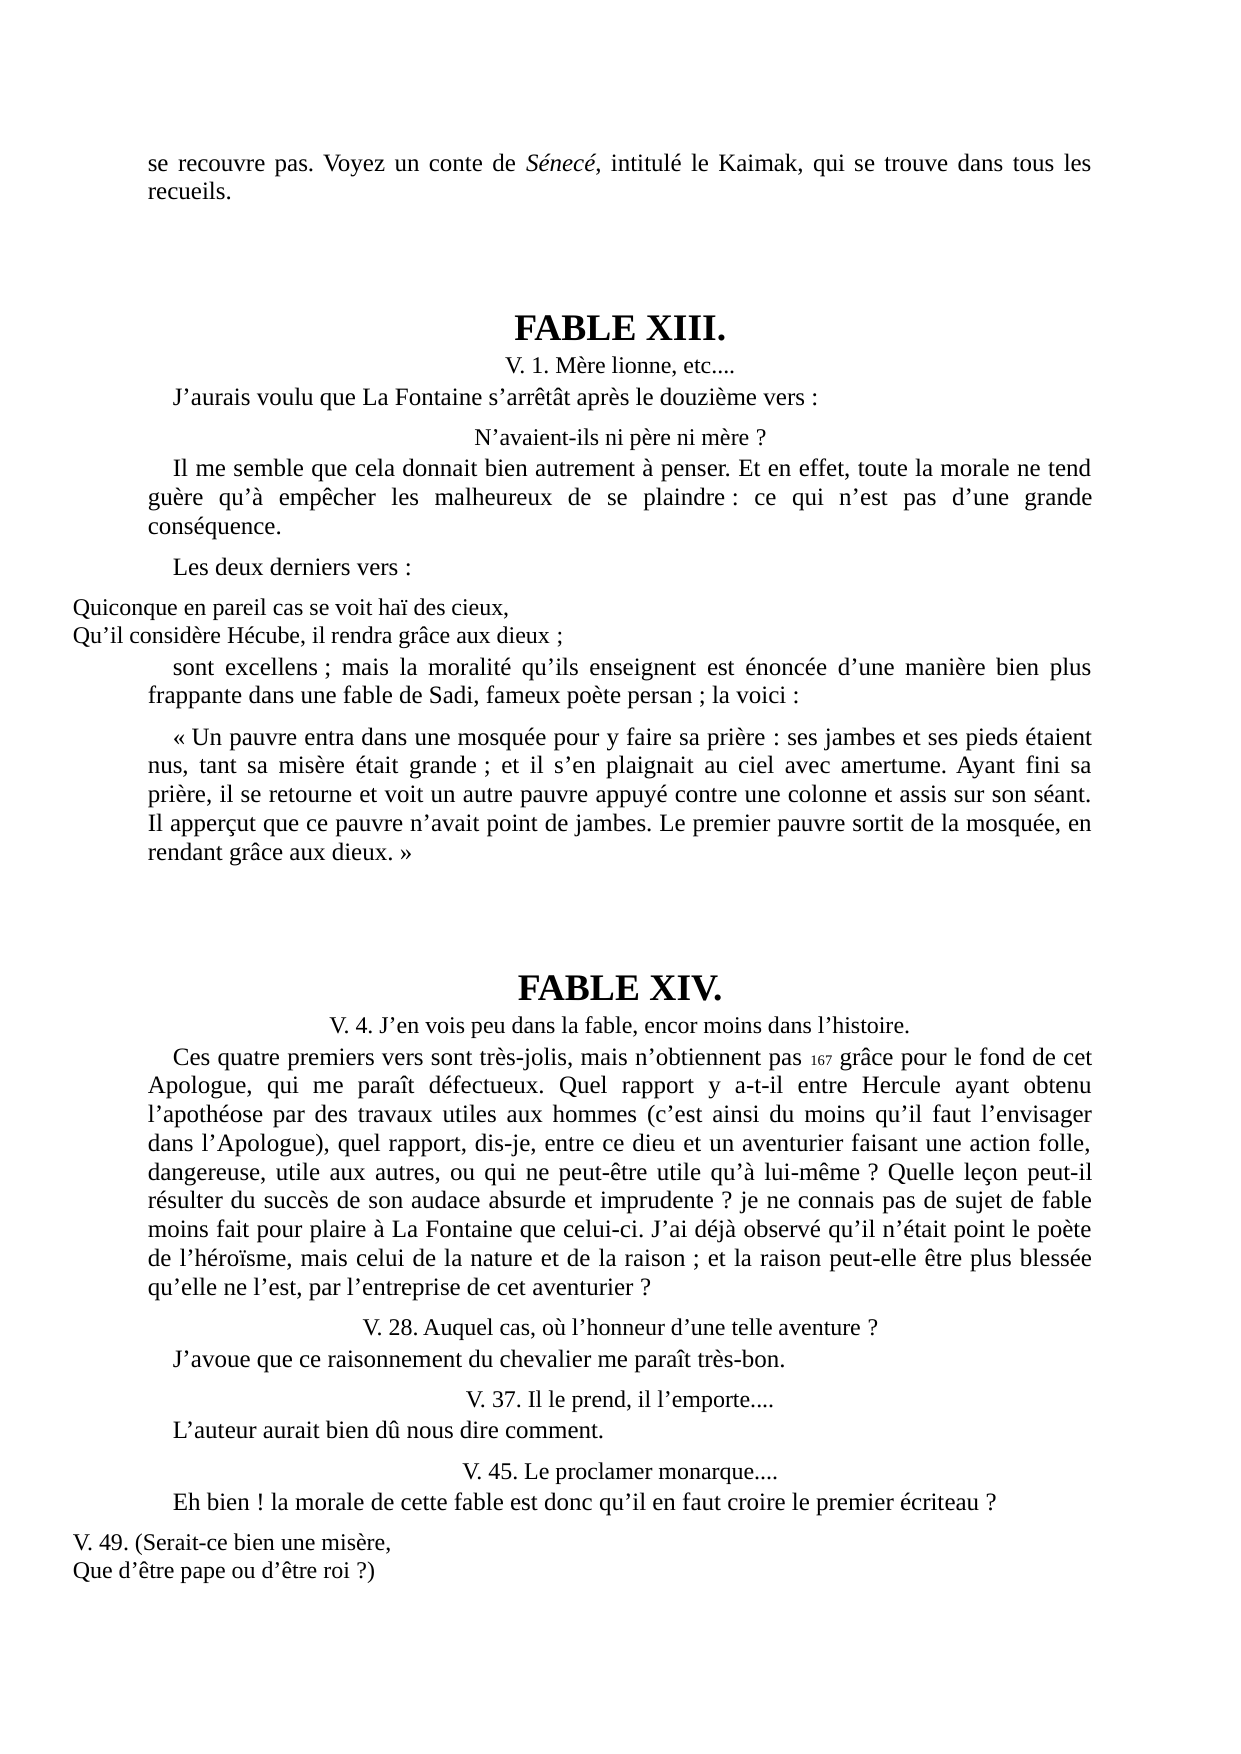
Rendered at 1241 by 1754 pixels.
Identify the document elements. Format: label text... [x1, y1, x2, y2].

text J’avoue que ce raisonnement du chevalier me paraît très-bon. [148, 1344, 1093, 1372]
subtitle FABLE XIII. [148, 305, 1093, 348]
text Ces quatre premiers vers sont très-jolis, mais n’obtiennent pas 167 grâce pour le fond de cet Apologue, qui me paraît défectueux. Quel rapport y a-t-il entre Hercule ayant obtenu l’apothéose par des travaux utiles aux hommes (c’est ainsi du moins qu’il faut l’envisager dans l’Apologue), quel rapport, dis-je, entre ce dieu et un aventurier faisant une action folle, dangereuse, utile aux autres, ou qui ne peut-être utile qu’à lui-même ? Quelle leçon peut-il résulter du succès de son audace absurde et imprudente ? je ne connais pas de sujet de fable moins fait pour plaire à La Fontaine que celui-ci. J’ai déjà observé qu’il n’était point le poète de l’héroïsme, mais celui de la nature et de la raison ; et la raison peut-elle être plus blessée qu’elle ne l’est, par l’entreprise de cet aventurier ? [148, 1042, 1093, 1301]
text Quiconque en pareil cas se voit haï des cieux, [73, 593, 1093, 621]
text V. 1. Mère lionne, etc.... [148, 351, 1093, 379]
text N’avaient-ils ni père ni mère ? [148, 423, 1093, 451]
text sont excellens ; mais la moralité qu’ils enseignent est énoncée d’une manière bien plus frappante dans une fable de Sadi, fameux poète persan ; la voici : [148, 652, 1093, 709]
text se recouvre pas. Voyez un conte de Sénecé, intitulé le Kaimak, qui se trouve dans tous les recueils. [148, 148, 1093, 205]
text « Un pauvre entra dans une mosquée pour y faire sa prière : ses jambes et ses pieds étaient nus, tant sa misère était grande ; et il s’en plaignait au ciel avec amertume. Ayant fini sa prière, il se retourne et voit un autre pauvre appuyé contre une colonne et assis sur son séant. Il apperçut que ce pauvre n’avait point de jambes. Le premier pauvre sortit de la mosquée, en rendant grâce aux dieux. » [148, 722, 1093, 865]
text Que d’être pape ou d’être roi ?) [73, 1556, 1093, 1584]
text Qu’il considère Hécube, il rendra grâce aux dieux ; [73, 621, 1093, 649]
text V. 4. J’en vois peu dans la fable, encor moins dans l’histoire. [148, 1011, 1093, 1039]
text L’auteur aurait bien dû nous dire comment. [148, 1415, 1093, 1444]
subtitle FABLE XIV. [148, 965, 1093, 1008]
text V. 37. Il le prend, il l’emporte.... [148, 1385, 1093, 1412]
text V. 49. (Serait-ce bien une misère, [73, 1528, 1093, 1556]
text J’aurais voulu que La Fontaine s’arrêtât après le douzième vers : [148, 382, 1093, 410]
text Il me semble que cela donnait bien autrement à penser. Et en effet, toute la morale ne tend guère qu’à empêcher les malheureux de se plaindre : ce qui n’est pas d’une grande conséquence. [148, 453, 1093, 540]
text Eh bien ! la morale de cette fable est donc qu’il en faut croire le premier écriteau ? [148, 1487, 1093, 1516]
text Les deux derniers vers : [148, 552, 1093, 581]
text V. 45. Le proclamer monarque.... [148, 1457, 1093, 1484]
text V. 28. Auquel cas, où l’honneur d’une telle aventure ? [148, 1313, 1093, 1341]
